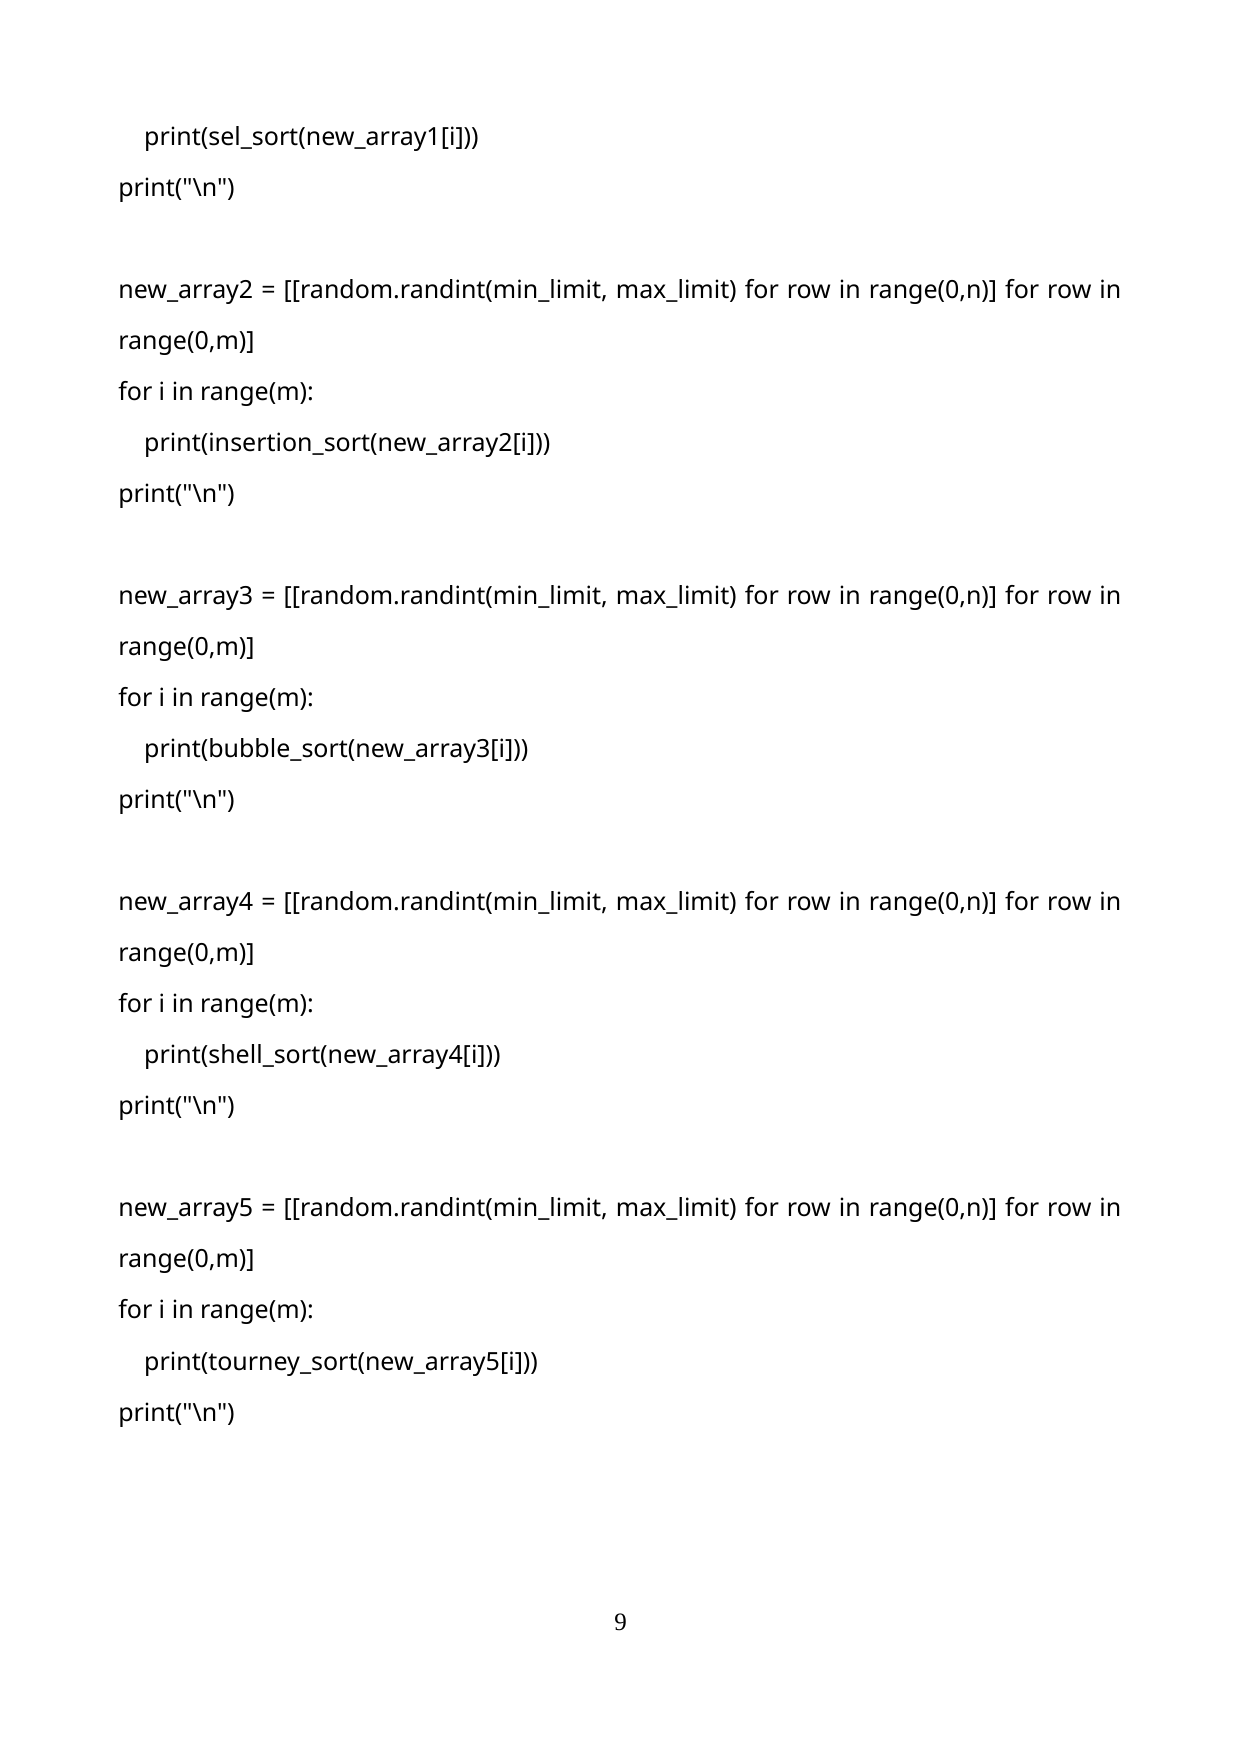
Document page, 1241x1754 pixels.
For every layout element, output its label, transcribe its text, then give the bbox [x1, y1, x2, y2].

text new_array3 = [[random.randint(min_limit, max_limit) for row in range(0,n)] for row in range(0,m)] [118, 577, 1122, 663]
text print(bubble_sort(new_array3[i])) [118, 731, 1122, 765]
text new_array4 = [[random.randint(min_limit, max_limit) for row in range(0,n)] for row in range(0,m)] [118, 884, 1122, 969]
text for i in range(m): [118, 373, 1122, 407]
text print("\n") [118, 1394, 1122, 1428]
text print(insertion_sort(new_array2[i])) [118, 424, 1122, 458]
text for i in range(m): [118, 1292, 1122, 1326]
text for i in range(m): [118, 679, 1122, 714]
text new_array2 = [[random.randint(min_limit, max_limit) for row in range(0,n)] for row in range(0,m)] [118, 271, 1122, 356]
text print(tourney_sort(new_array5[i])) [118, 1343, 1122, 1377]
text print("\n") [118, 782, 1122, 816]
text print("\n") [118, 169, 1122, 203]
text print(sel_sort(new_array1[i])) [118, 118, 1122, 152]
text new_array5 = [[random.randint(min_limit, max_limit) for row in range(0,n)] for row in range(0,m)] [118, 1190, 1122, 1275]
text for i in range(m): [118, 986, 1122, 1020]
text print(shell_sort(new_array4[i])) [118, 1037, 1122, 1071]
text print("\n") [118, 475, 1122, 509]
text print("\n") [118, 1088, 1122, 1122]
